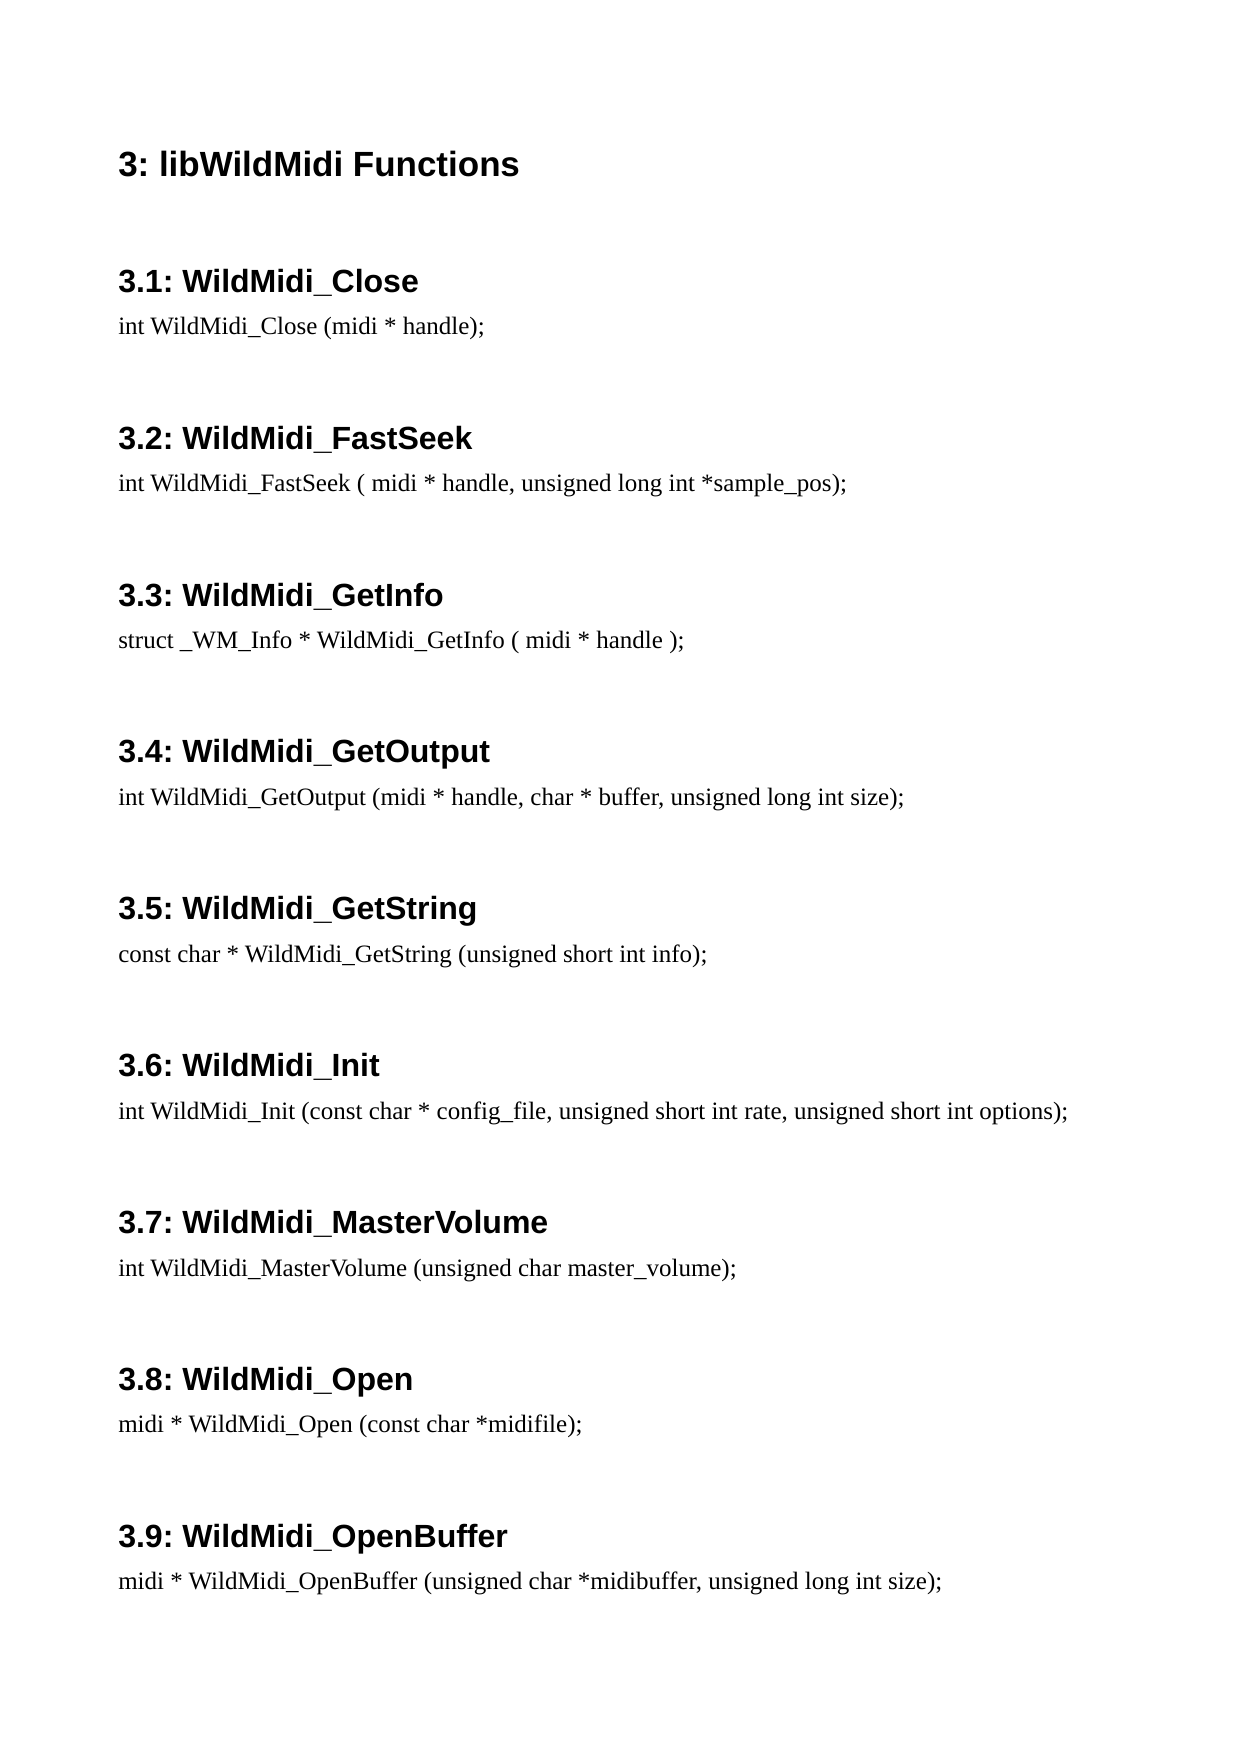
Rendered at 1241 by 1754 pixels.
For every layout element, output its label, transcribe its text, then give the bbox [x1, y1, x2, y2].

text const char * WildMidi_GetString (unsigned short int info); [118, 939, 1122, 968]
subtitle 3: libWildMidi Functions [118, 143, 1122, 183]
text struct _WM_Info * WildMidi_GetInfo ( midi * handle ); [118, 625, 1122, 654]
text midi * WildMidi_Open (const char *midifile); [118, 1409, 1122, 1438]
subtitle 3.8: WildMidi_Open [118, 1360, 1122, 1397]
text int WildMidi_MasterVolume (unsigned char master_volume); [118, 1253, 1122, 1281]
subtitle 3.1: WildMidi_Close [118, 262, 1122, 299]
text int WildMidi_FastSeek ( midi * handle, unsigned long int *sample_pos); [118, 468, 1122, 497]
text int WildMidi_Close (midi * handle); [118, 311, 1122, 340]
subtitle 3.2: WildMidi_FastSeek [118, 419, 1122, 456]
subtitle 3.7: WildMidi_MasterVolume [118, 1203, 1122, 1240]
subtitle 3.3: WildMidi_GetInfo [118, 576, 1122, 613]
text midi * WildMidi_OpenBuffer (unsigned char *midibuffer, unsigned long int size); [118, 1566, 1122, 1595]
text int WildMidi_GetOutput (midi * handle, char * buffer, unsigned long int size); [118, 782, 1122, 811]
subtitle 3.9: WildMidi_OpenBuffer [118, 1517, 1122, 1554]
subtitle 3.5: WildMidi_GetString [118, 889, 1122, 926]
subtitle 3.4: WildMidi_GetOutput [118, 733, 1122, 769]
subtitle 3.6: WildMidi_Init [118, 1046, 1122, 1083]
text int WildMidi_Init (const char * config_file, unsigned short int rate, unsigned short int options); [118, 1096, 1122, 1124]
